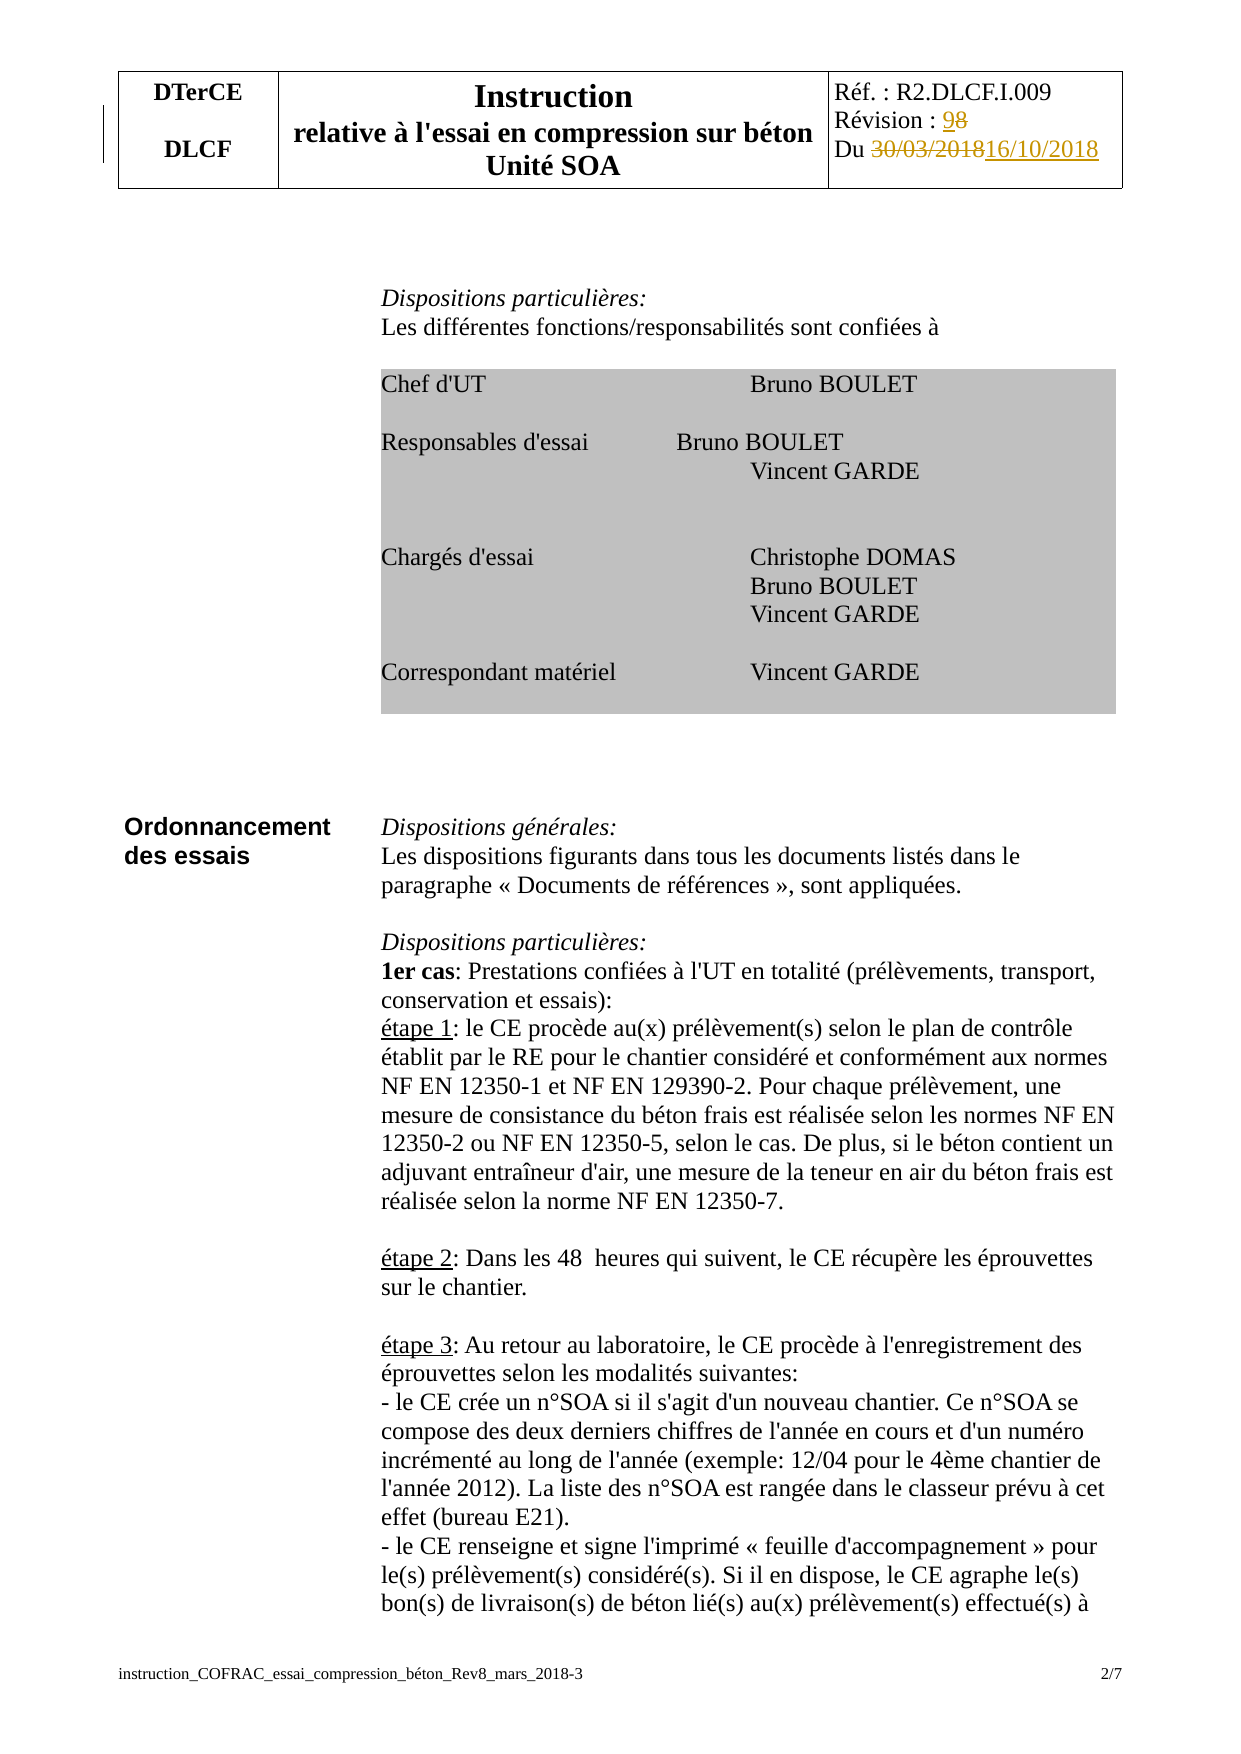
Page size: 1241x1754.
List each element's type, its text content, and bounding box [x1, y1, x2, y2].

table_cell [118, 220, 375, 806]
table_cell Dispositions générales: Les dispositions figurants dans tous les documents listés dans le paragraphe « Documents de références », sont appliquées. Dispositions particulières: 1er cas: Prestations confiées à l'UT en totalité (prélèvements, transport, conservation et essais): étape 1: le CE procède au(x) prélèvement(s) selon le plan de contrôle établit par le RE pour le chantier considéré et conformément aux normes NF EN 12350-1 et NF EN 129390-2. Pour chaque prélèvement, une mesure de consistance du béton frais est réalisée selon les normes NF EN 12350-2 ou NF EN 12350-5, selon le cas. De plus, si le béton contient un adjuvant entraîneur d'air, une mesure de la teneur en air du béton frais est réalisée selon la norme NF EN 12350-7. étape 2: Dans les 48 heures qui suivent, le CE récupère les éprouvettes sur le chantier. étape 3: Au retour au laboratoire, le CE procède à l'enregistrement des éprouvettes selon les modalités suivantes: - le CE crée un n°SOA si il s'agit d'un nouveau chantier. Ce n°SOA se compose des deux derniers chiffres de l'année en cours et d'un numéro incrémenté au long de l'année (exemple: 12/04 pour le 4ème chantier de l'année 2012). La liste des n°SOA est rangée dans le classeur prévu à cet effet (bureau E21). - le CE renseigne et signe l'imprimé « feuille d'accompagnement » pour le(s) prélèvement(s) considéré(s). Si il en dispose, le CE agraphe le(s) bon(s) de livraison(s) de béton lié(s) au(x) prélèvement(s) effectué(s) à [375, 806, 1122, 1623]
table_cell Ordonnancement des essais [118, 806, 375, 1623]
table_cell Dispositions particulières: Les différentes fonctions/responsabilités sont confiées à Chef d'UT Bruno BOULET Responsables d'essai Bruno BOULET Vincent GARDE Chargés d'essai Christophe DOMAS Bruno BOULET Vincent GARDE Correspondant matériel Vincent GARDE [375, 220, 1122, 806]
